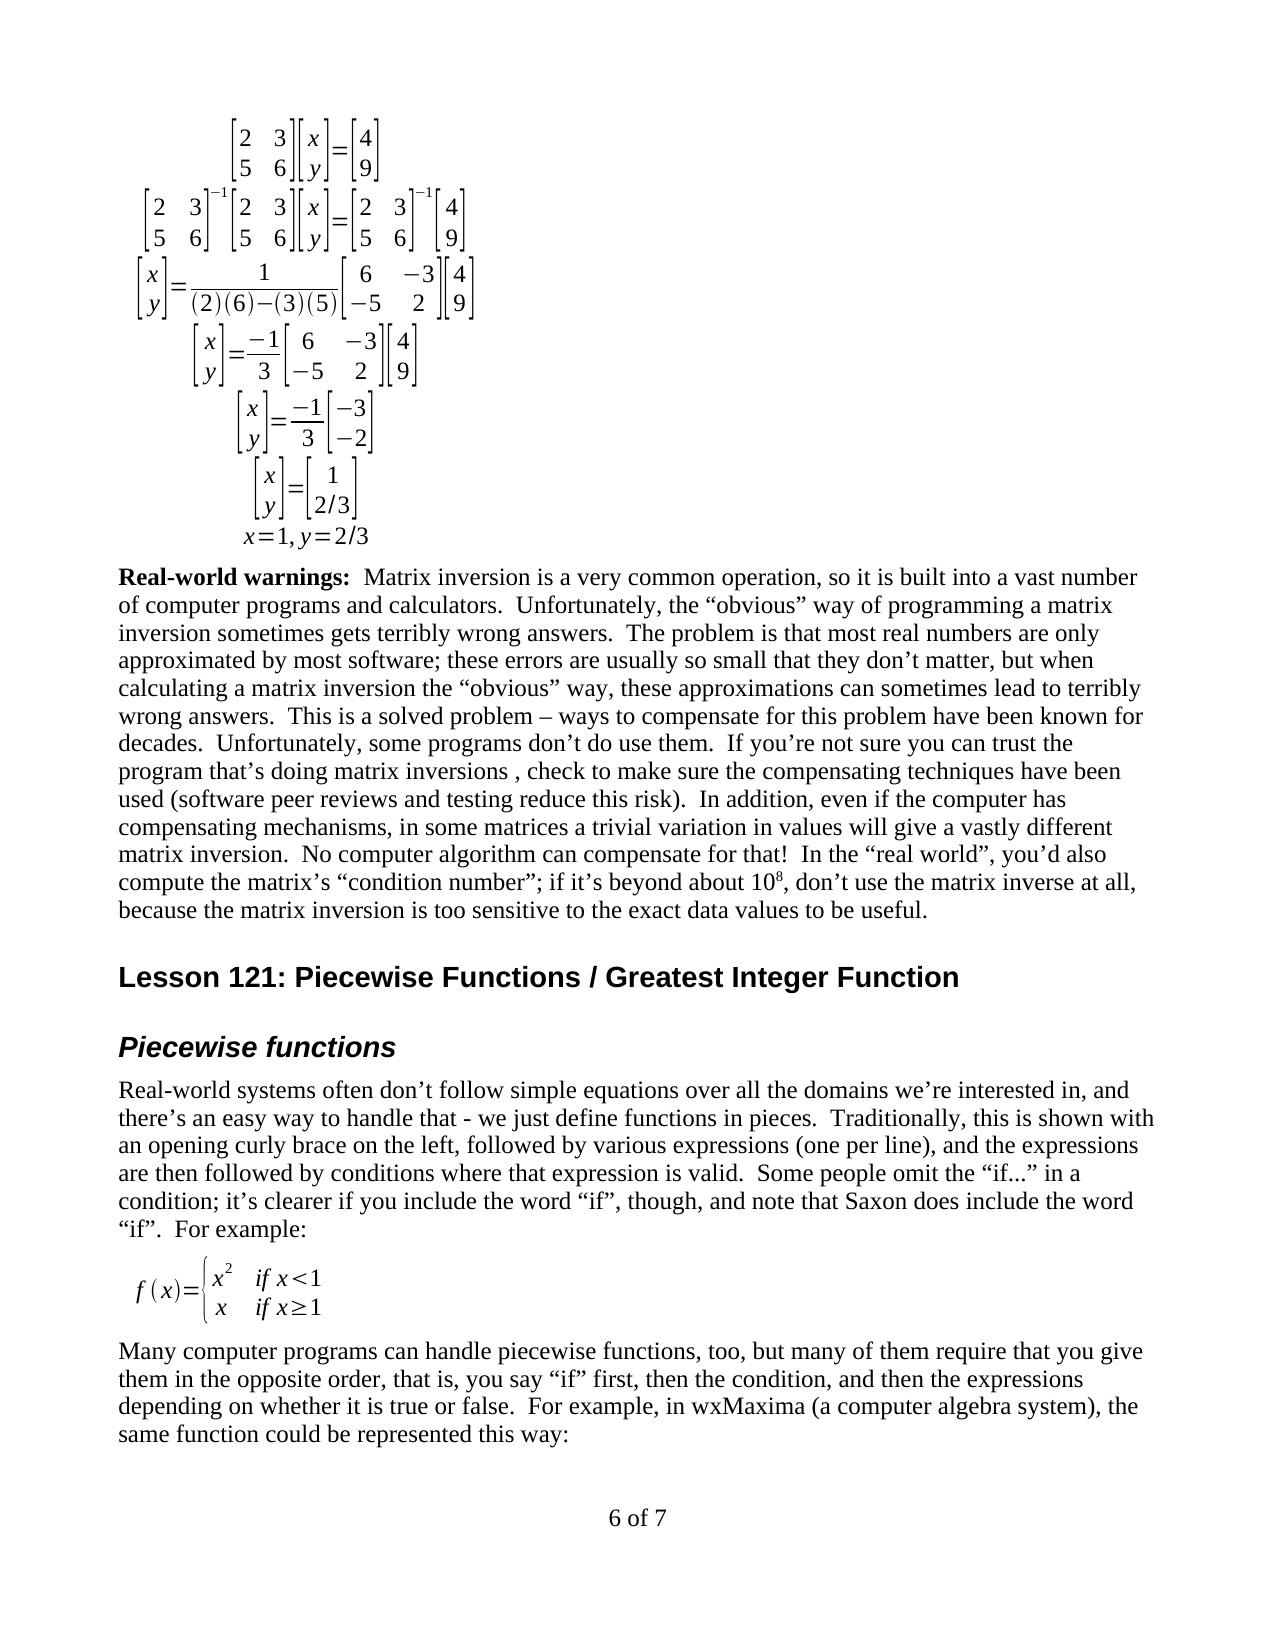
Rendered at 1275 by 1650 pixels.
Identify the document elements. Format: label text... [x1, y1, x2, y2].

text Many computer programs can handle piecewise functions, too, but many of them require that you give them in the opposite order, that is, you say “if” first, then the condition, and then the expressions depending on whether it is true or false. For example, in wxMaxima (a computer algebra system), the same function could be represented this way: [118, 1337, 1157, 1448]
text Real-world systems often don’t follow simple equations over all the domains we’re interested in, and there’s an easy way to handle that - we just define functions in pieces. Traditionally, this is shown with an opening curly brace on the left, followed by various expressions (one per line), and the expressions are then followed by conditions where that expression is valid. Some people omit the “if...” in a condition; it’s clearer if you include the word “if”, though, and note that Saxon does include the word “if”. For example: [118, 1076, 1157, 1242]
subtitle Lesson 121: Piecewise Functions / Greatest Integer Function [118, 961, 1157, 993]
text Real-world warnings: Matrix inversion is a very common operation, so it is built into a vast number of computer programs and calculators. Unfortunately, the “obvious” way of programming a matrix inversion sometimes gets terribly wrong answers. The problem is that most real numbers are only approximated by most software; these errors are usually so small that they don’t matter, but when calculating a matrix inversion the “obvious” way, these approximations can sometimes lead to terribly wrong answers. This is a solved problem – ways to compensate for this problem have been known for decades. Unfortunately, some programs don’t do use them. If you’re not sure you can trust the program that’s doing matrix inversions , check to make sure the compensating techniques have been used (software peer reviews and testing reduce this risk). In addition, even if the computer has compensating mechanisms, in some matrices a trivial variation in values will give a vastly different matrix inversion. No computer algorithm can compensate for that! In the “real world”, you’d also compute the matrix’s “condition number”; if it’s beyond about 108, don’t use the matrix inverse at all, because the matrix inversion is too sensitive to the exact data values to be useful. [118, 563, 1157, 923]
subtitle Piecewise functions [118, 1031, 1157, 1064]
